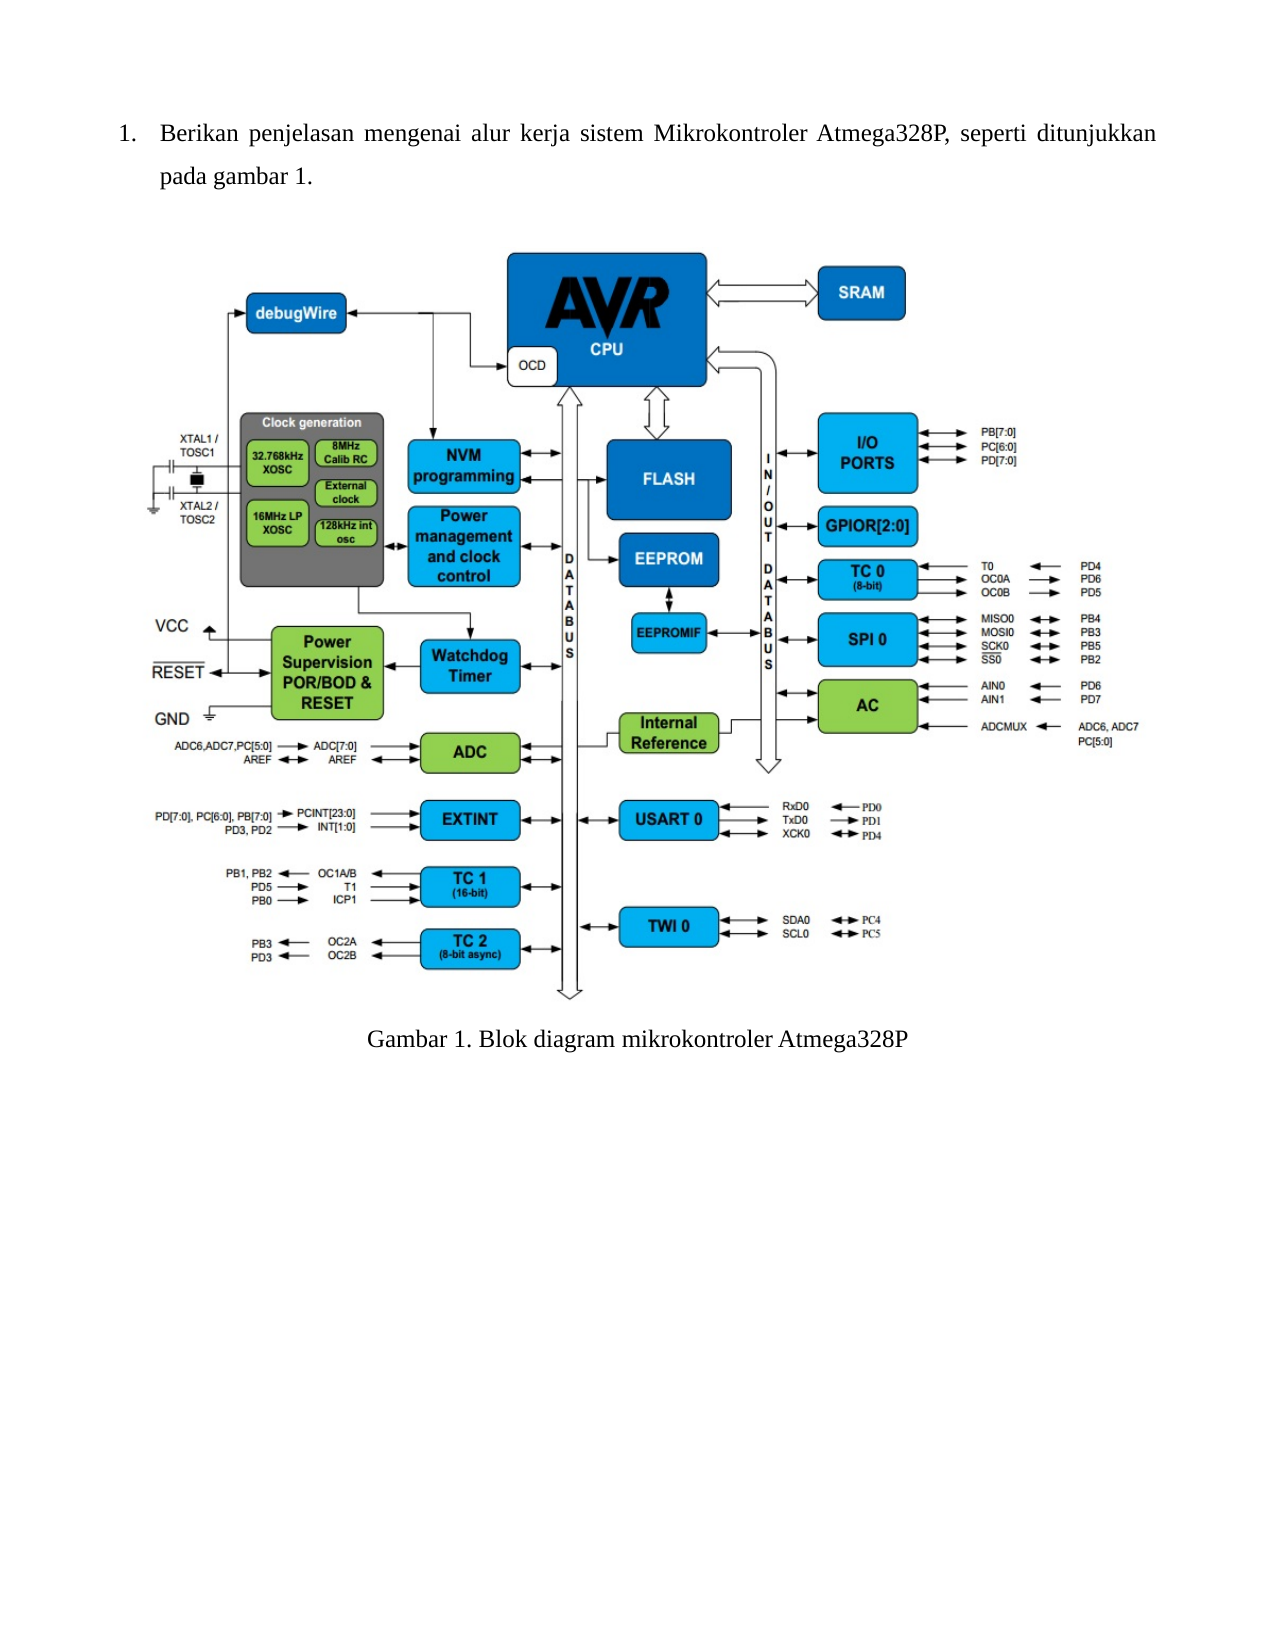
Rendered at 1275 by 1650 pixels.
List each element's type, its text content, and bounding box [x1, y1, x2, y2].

picture [127, 247, 1149, 1007]
list Berikan penjelasan mengenai alur kerja sistem Mikrokontroler Atmega328P, seperti ditunjukkan pada gambar 1. [118, 118, 1157, 190]
list Gambar 1. Blok diagram mikrokontroler Atmega328P [118, 1024, 1157, 1052]
